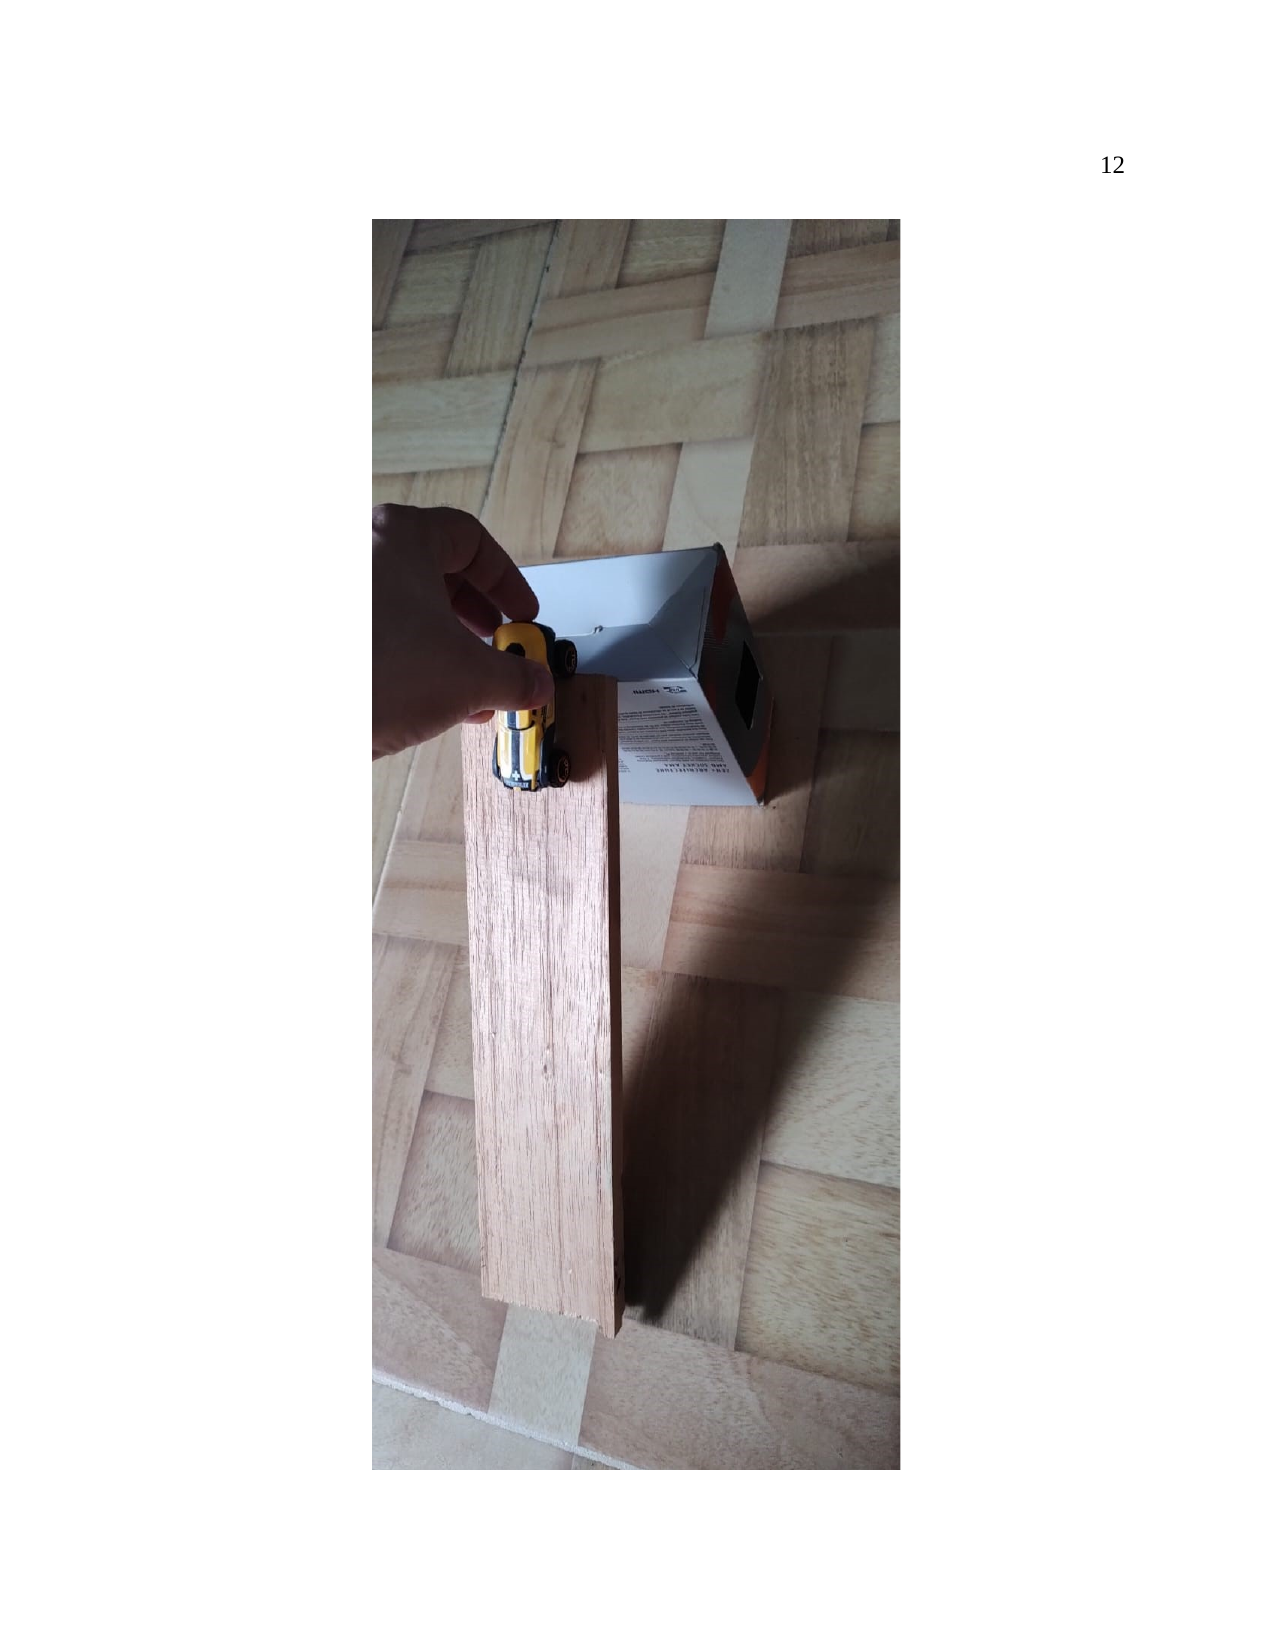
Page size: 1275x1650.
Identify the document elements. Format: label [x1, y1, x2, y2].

picture [372, 219, 901, 1470]
